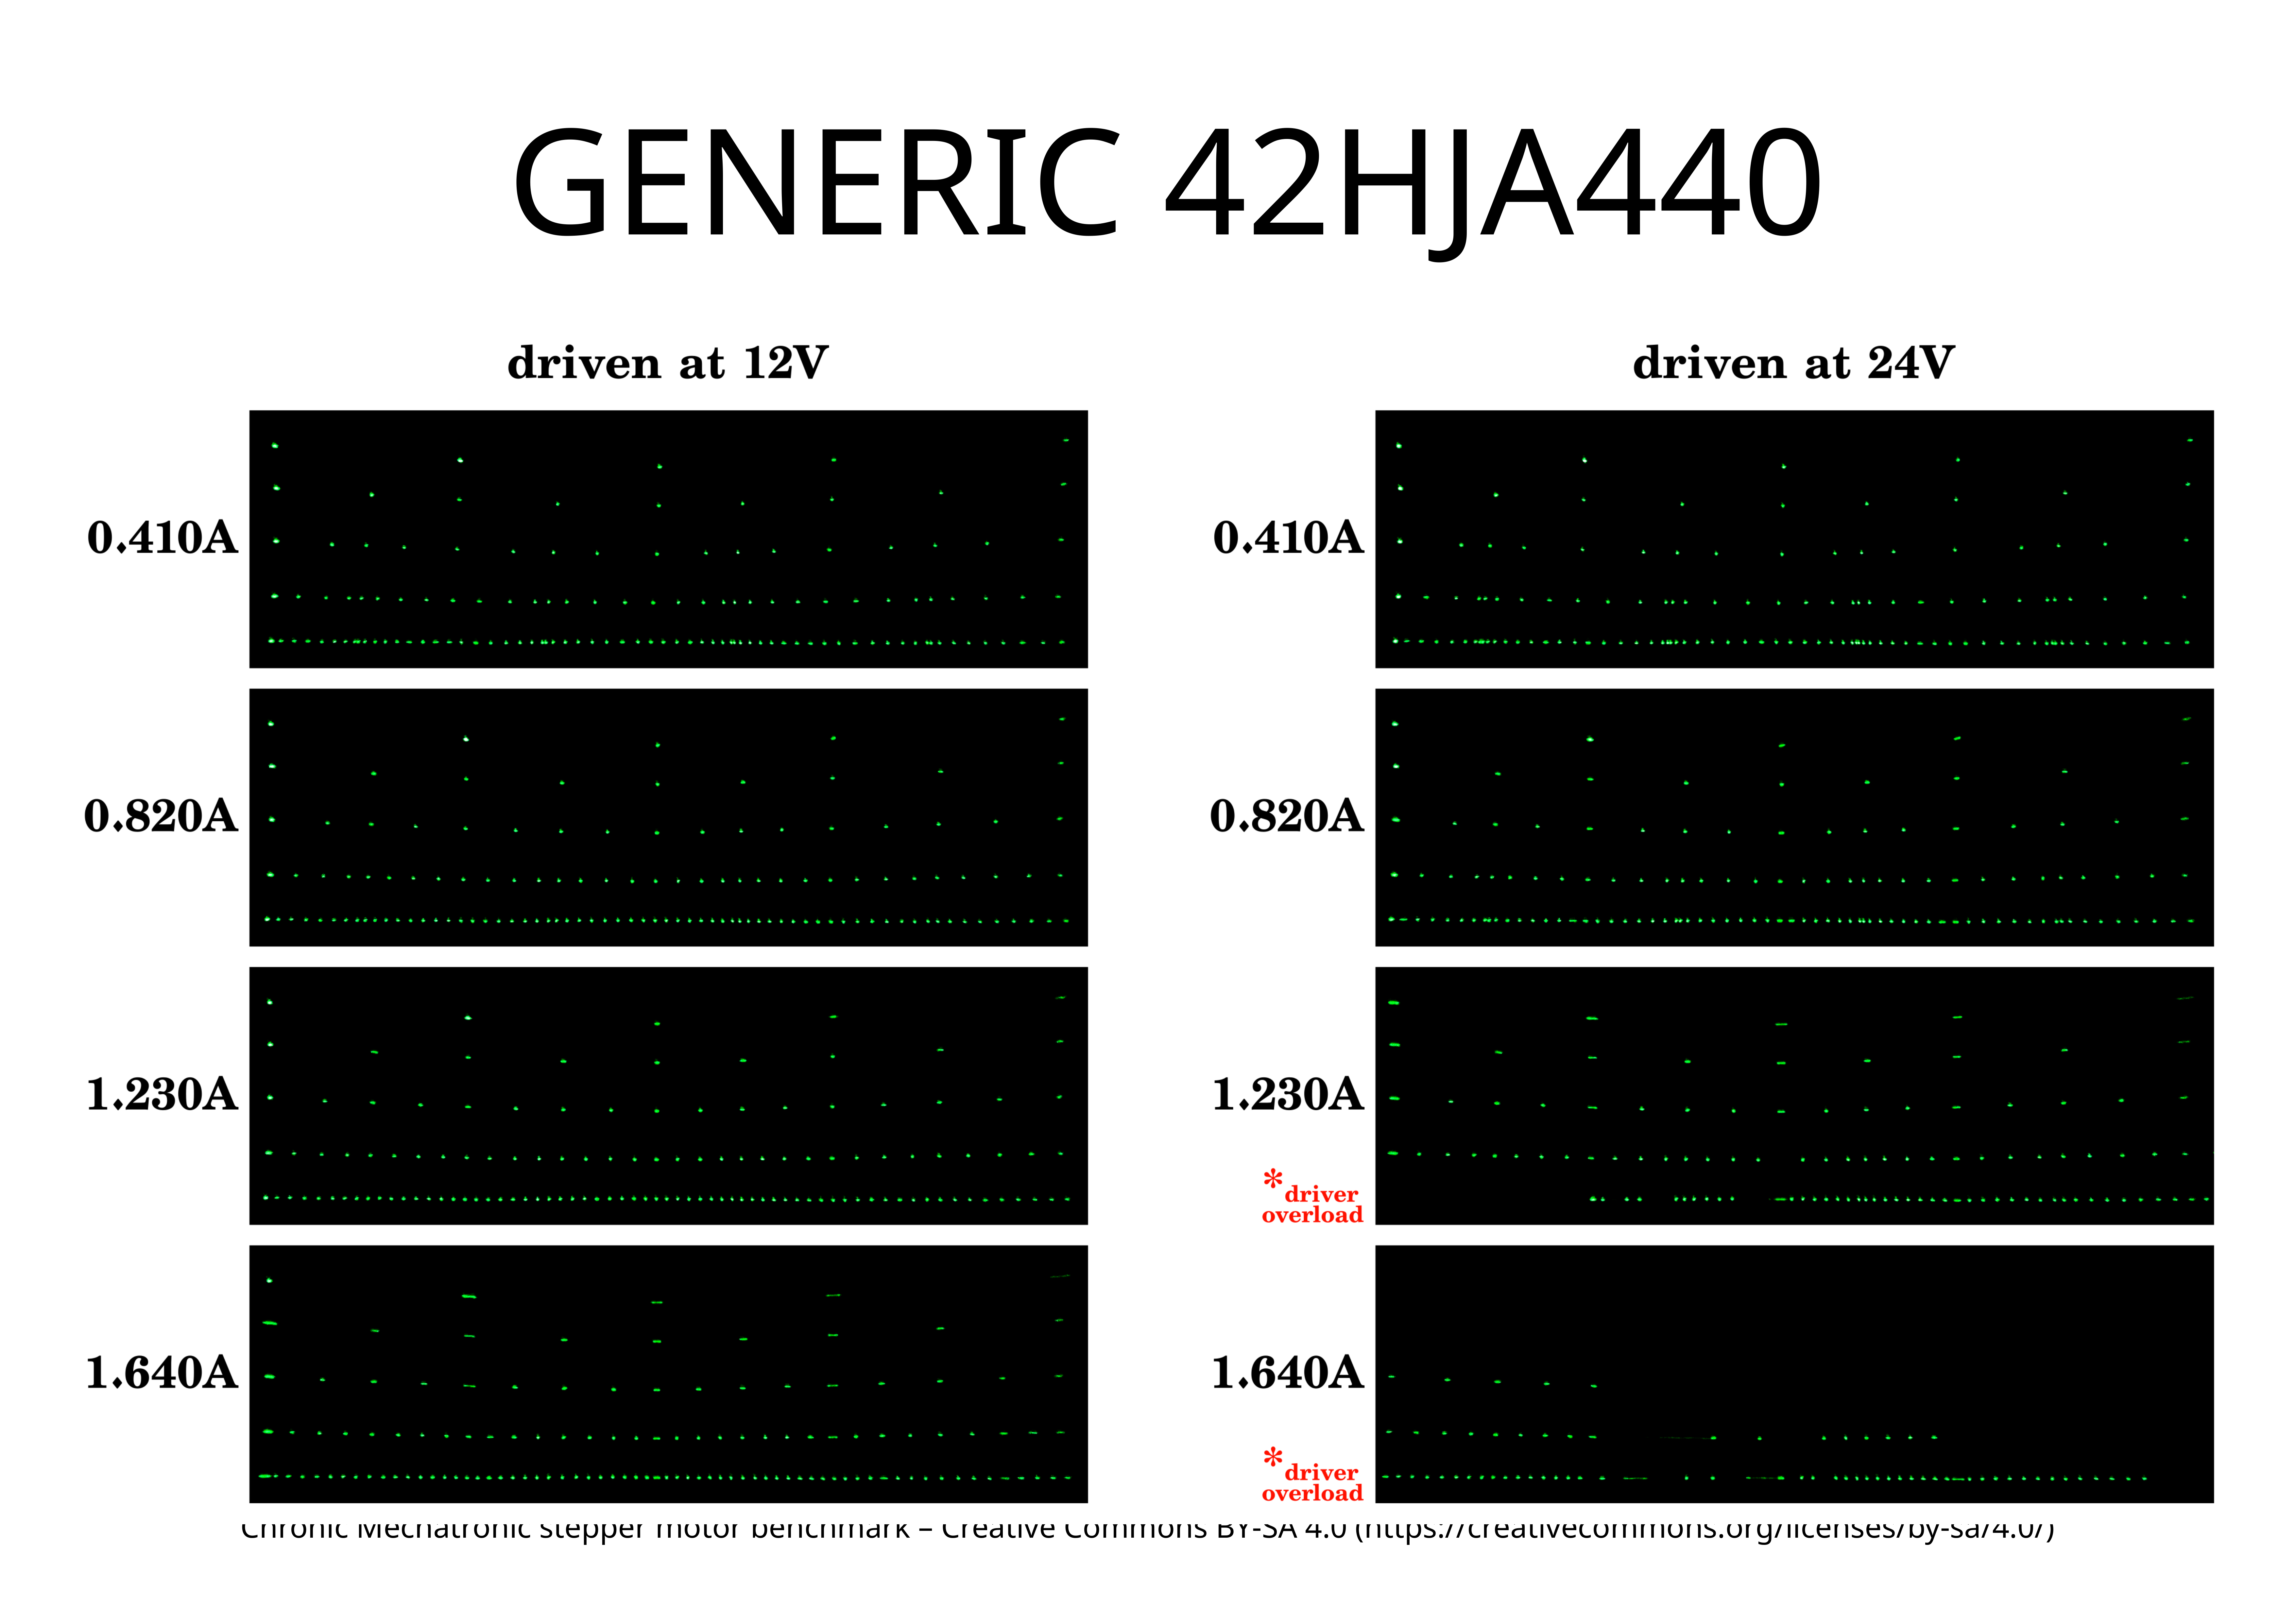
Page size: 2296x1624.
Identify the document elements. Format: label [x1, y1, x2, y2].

picture [0, 339, 2296, 1524]
